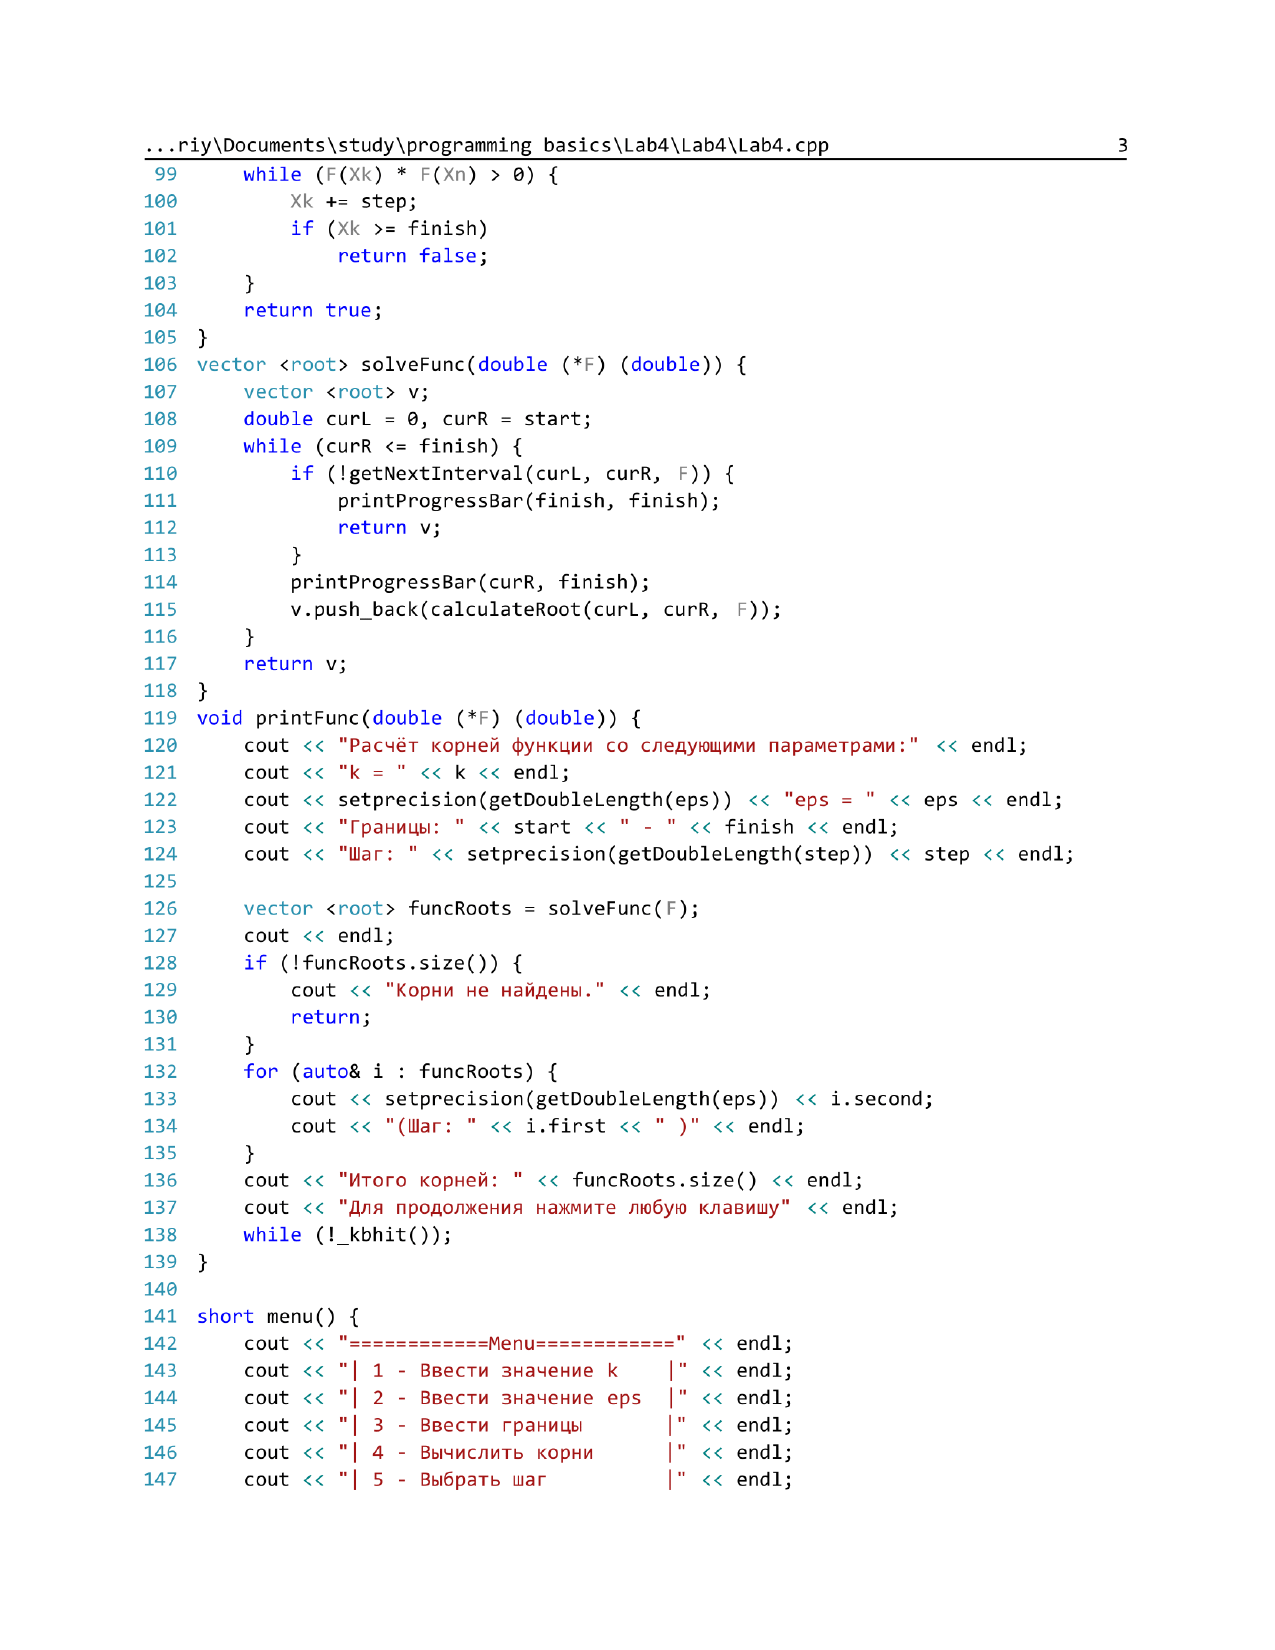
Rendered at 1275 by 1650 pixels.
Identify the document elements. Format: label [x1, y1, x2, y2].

picture [139, 129, 1136, 1506]
